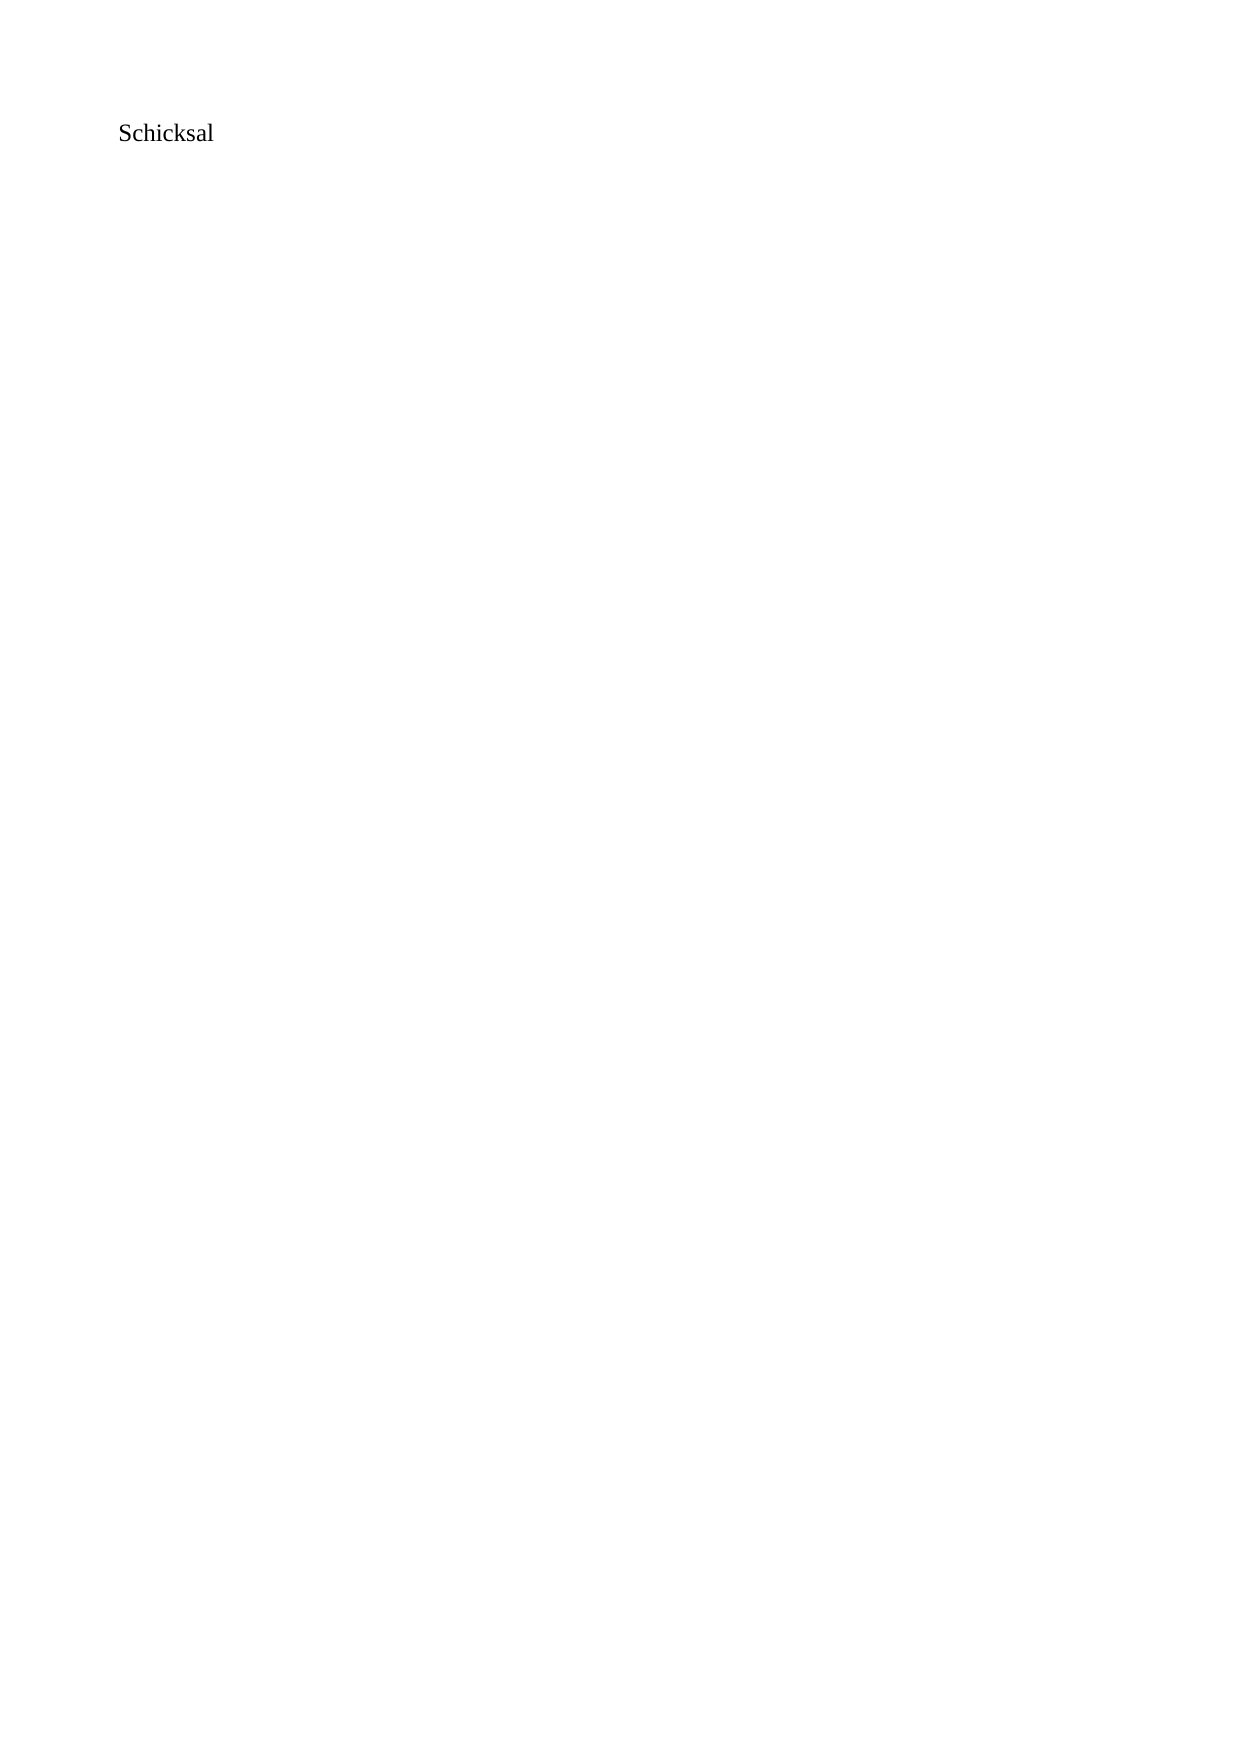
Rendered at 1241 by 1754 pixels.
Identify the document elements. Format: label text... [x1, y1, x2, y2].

text Schicksal [118, 118, 1122, 147]
